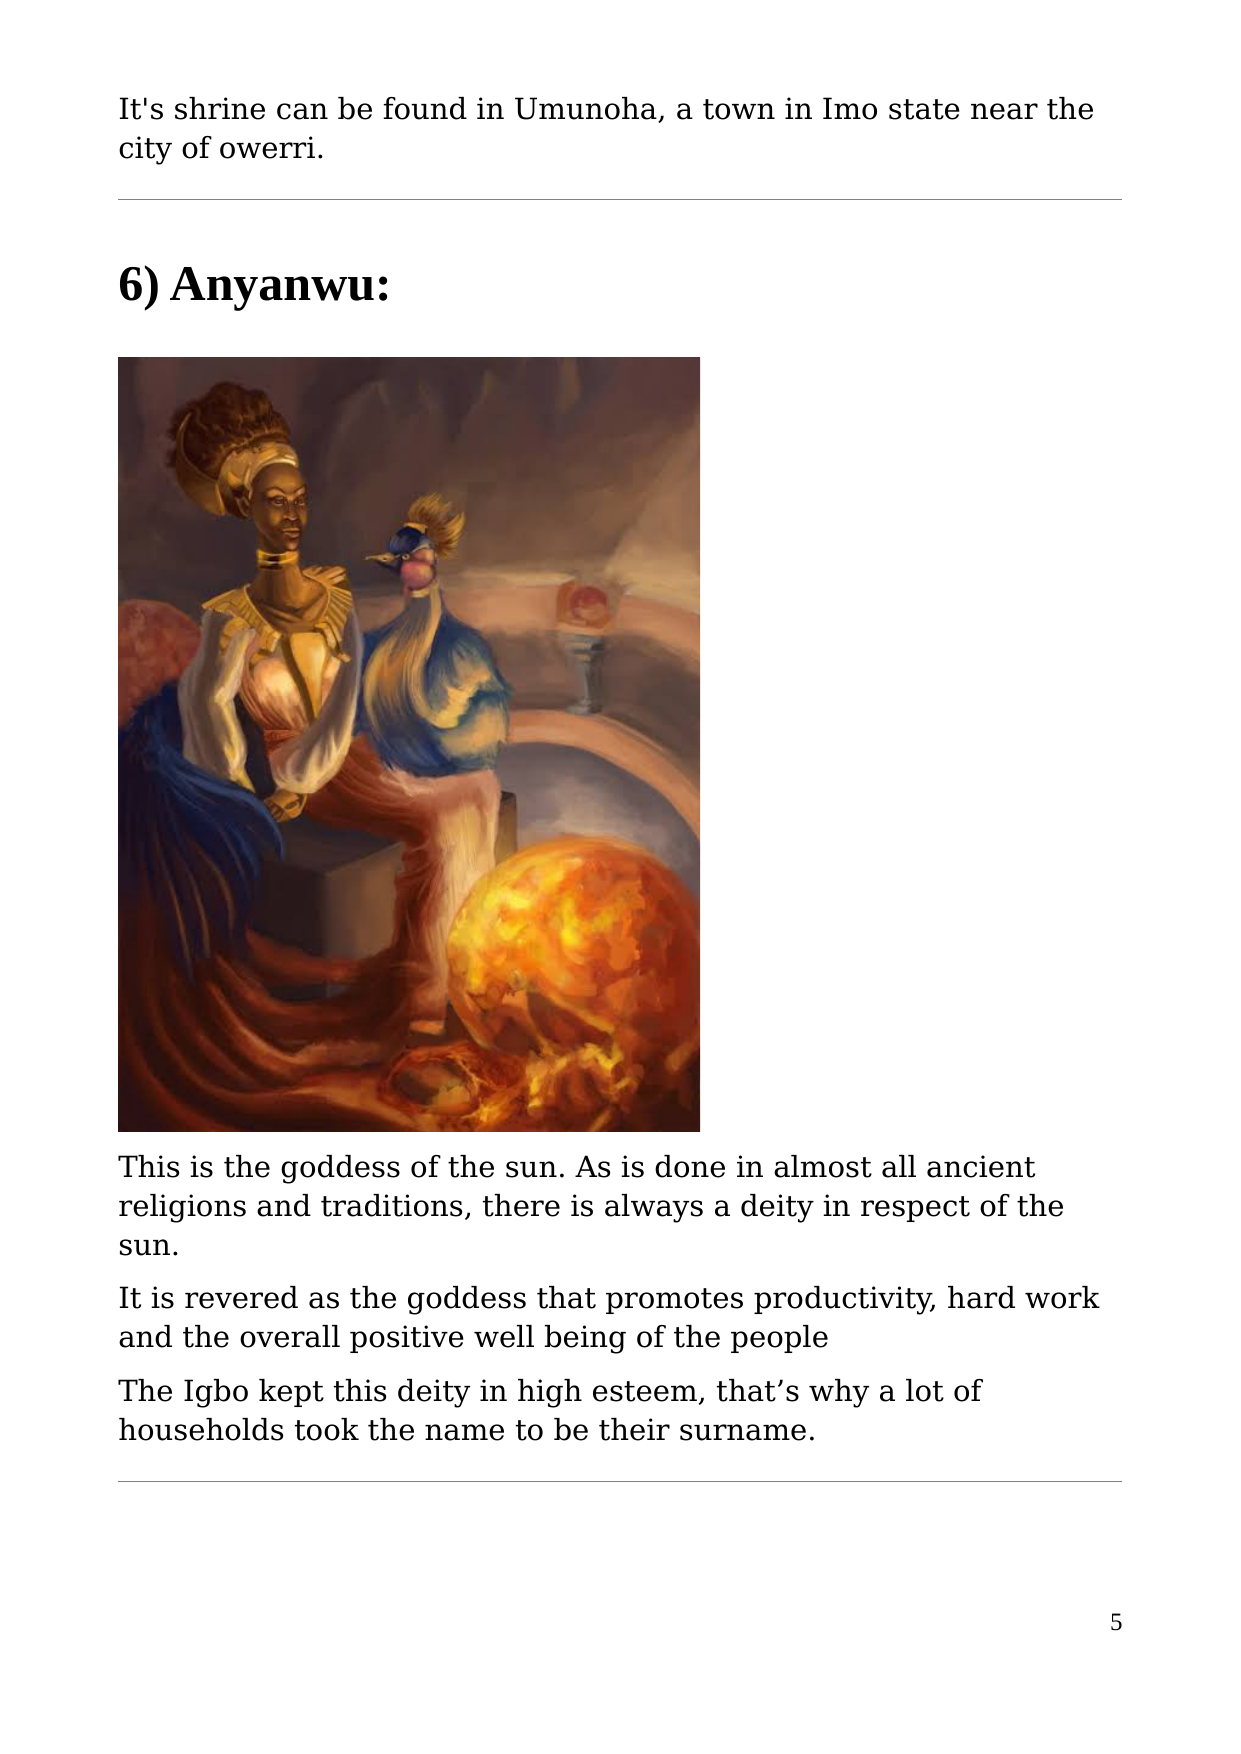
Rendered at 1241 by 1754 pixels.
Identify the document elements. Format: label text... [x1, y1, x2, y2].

subtitle 6) Anyanwu: [118, 254, 1122, 311]
text The Igbo kept this deity in high esteem, that’s why a lot of households took the name to be their surname. [118, 1374, 1122, 1447]
text This is the goddess of the sun. As is done in almost all ancient religions and traditions, there is always a deity in respect of the sun. [118, 1150, 1122, 1262]
text It is revered as the goddess that promotes productivity, hard work and the overall positive well being of the people [118, 1282, 1122, 1355]
picture [118, 357, 700, 1132]
text It's shrine can be found in Umunoha, a town in Imo state near the city of owerri. [118, 92, 1122, 165]
